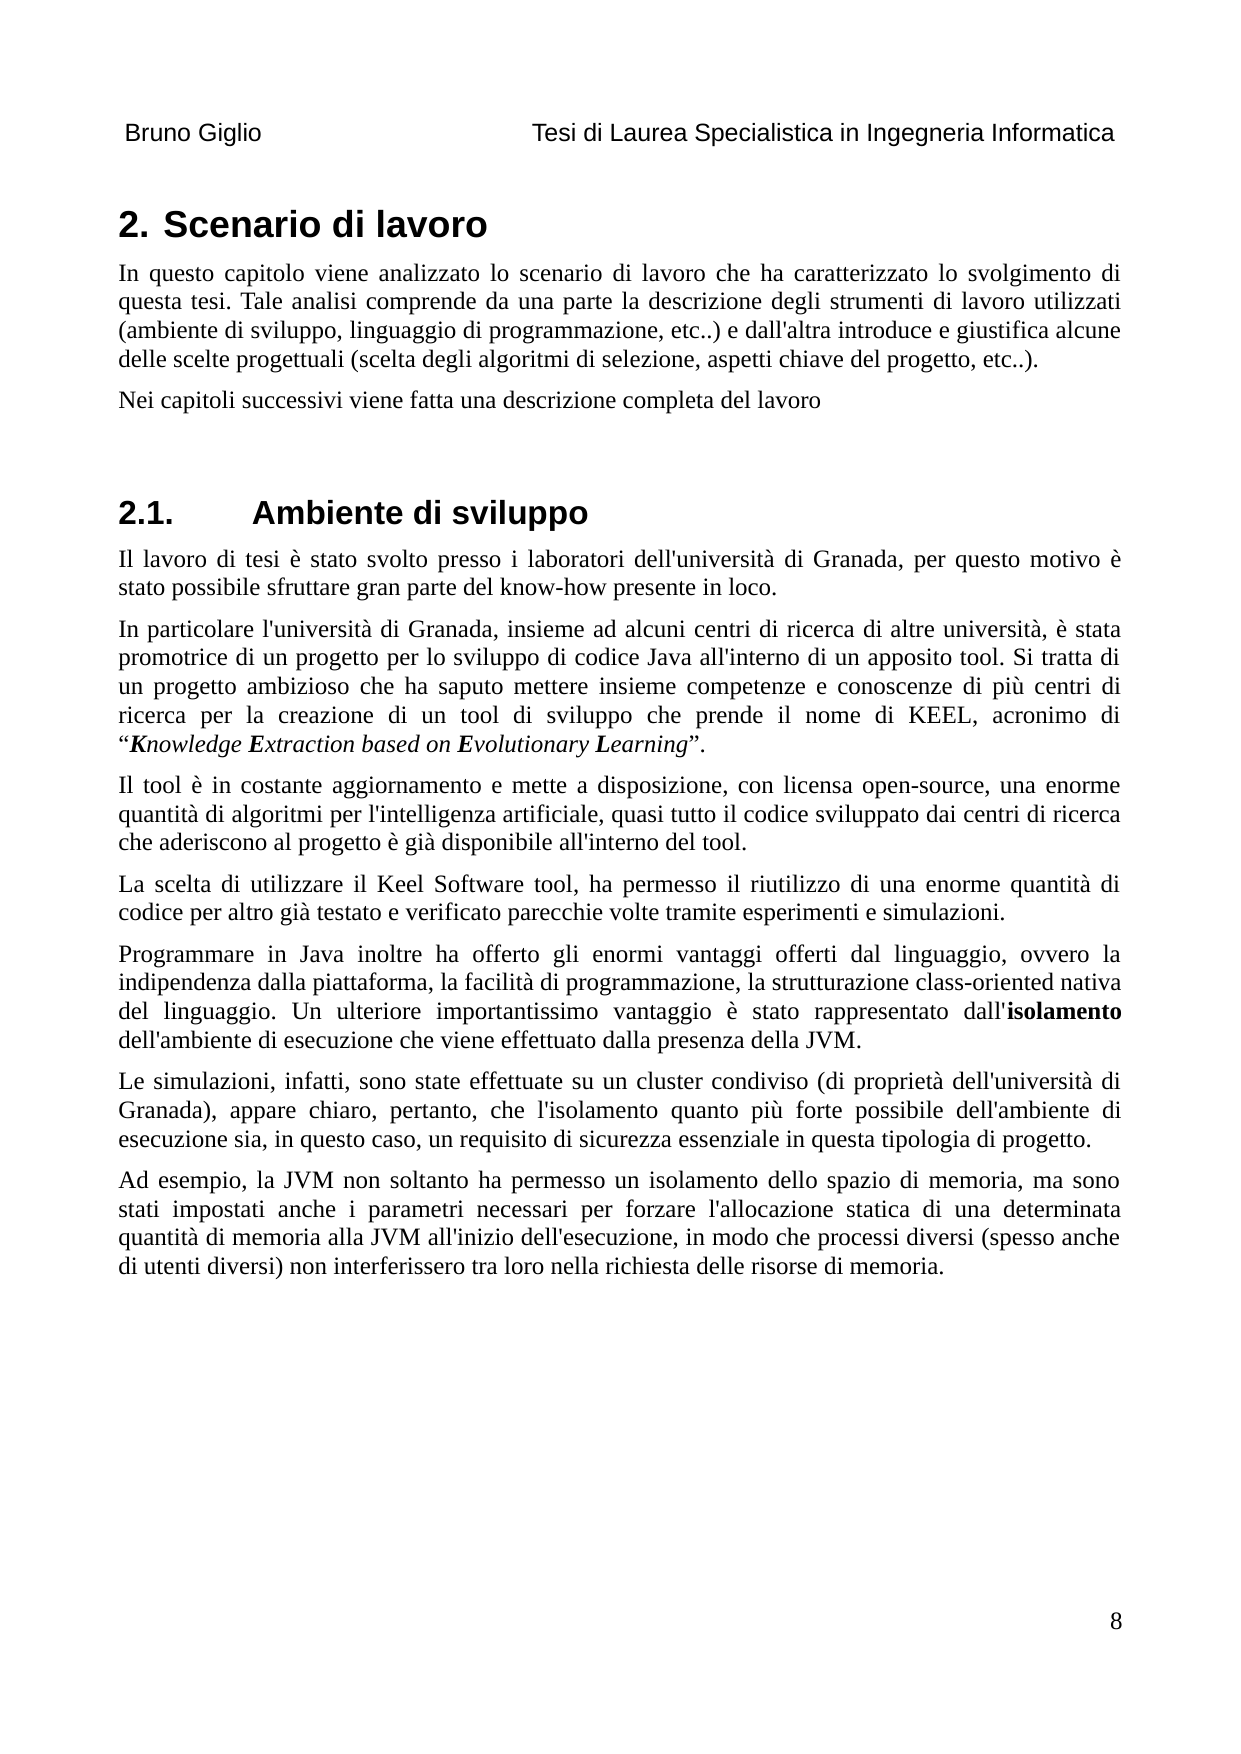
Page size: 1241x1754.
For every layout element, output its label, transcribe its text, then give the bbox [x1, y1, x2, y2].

text Programmare in Java inoltre ha offerto gli enormi vantaggi offerti dal linguaggio, ovvero la indipendenza dalla piattaforma, la facilità di programmazione, la strutturazione class-oriented nativa del linguaggio. Un ulteriore importantissimo vantaggio è stato rappresentato dall'isolamento dell'ambiente di esecuzione che viene effettuato dalla presenza della JVM. [118, 939, 1122, 1054]
subtitle Scenario di lavoro [118, 202, 1122, 245]
text La scelta di utilizzare il Keel Software tool, ha permesso il riutilizzo di una enorme quantità di codice per altro già testato e verificato parecchie volte tramite esperimenti e simulazioni. [118, 869, 1122, 926]
text In questo capitolo viene analizzato lo scenario di lavoro che ha caratterizzato lo svolgimento di questa tesi. Tale analisi comprende da una parte la descrizione degli strumenti di lavoro utilizzati (ambiente di sviluppo, linguaggio di programmazione, etc..) e dall'altra introduce e giustifica alcune delle scelte progettuali (scelta degli algoritmi di selezione, aspetti chiave del progetto, etc..). [118, 258, 1122, 373]
text Il tool è in costante aggiornamento e mette a disposizione, con licensa open-source, una enorme quantità di algoritmi per l'intelligenza artificiale, quasi tutto il codice sviluppato dai centri di ricerca che aderiscono al progetto è già disponibile all'interno del tool. [118, 770, 1122, 856]
text Ad esempio, la JVM non soltanto ha permesso un isolamento dello spazio di memoria, ma sono stati impostati anche i parametri necessari per forzare l'allocazione statica di una determinata quantità di memoria alla JVM all'inizio dell'esecuzione, in modo che processi diversi (spesso anche di utenti diversi) non interferissero tra loro nella richiesta delle risorse di memoria. [118, 1165, 1122, 1280]
text Il lavoro di tesi è stato svolto presso i laboratori dell'università di Granada, per questo motivo è stato possibile sfruttare gran parte del know-how presente in loco. [118, 544, 1122, 601]
subtitle Ambiente di sviluppo [118, 493, 1122, 531]
text In particolare l'università di Granada, insieme ad alcuni centri di ricerca di altre università, è stata promotrice di un progetto per lo sviluppo di codice Java all'interno di un apposito tool. Si tratta di un progetto ambizioso che ha saputo mettere insieme competenze e conoscenze di più centri di ricerca per la creazione di un tool di sviluppo che prende il nome di KEEL, acronimo di “Knowledge Extraction based on Evolutionary Learning”. [118, 614, 1122, 757]
text Le simulazioni, infatti, sono state effettuate su un cluster condiviso (di proprietà dell'università di Granada), appare chiaro, pertanto, che l'isolamento quanto più forte possibile dell'ambiente di esecuzione sia, in questo caso, un requisito di sicurezza essenziale in questa tipologia di progetto. [118, 1066, 1122, 1152]
text Nei capitoli successivi viene fatta una descrizione completa del lavoro [118, 385, 1122, 414]
